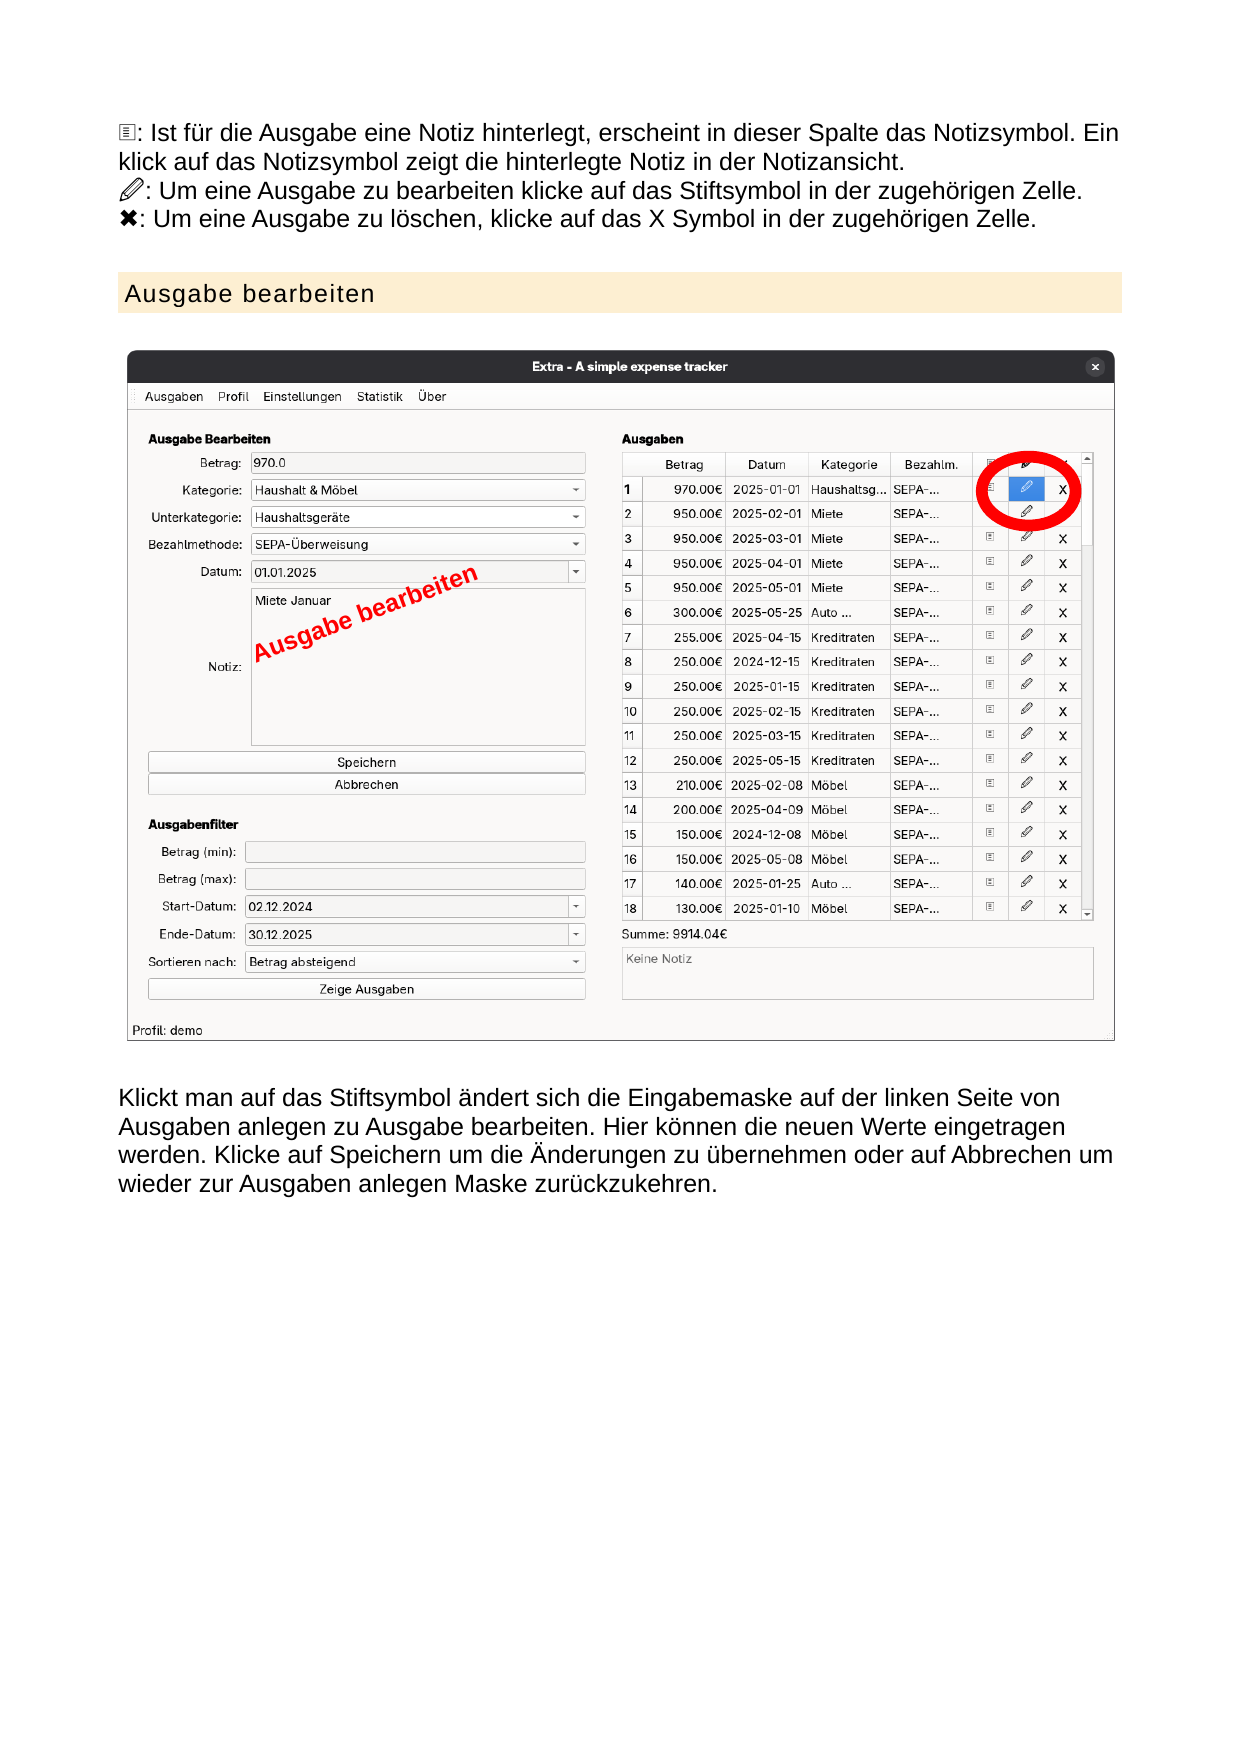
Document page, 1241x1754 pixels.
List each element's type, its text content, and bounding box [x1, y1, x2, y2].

picture [118, 342, 1123, 1049]
text 🖉: Um eine Ausgabe zu bearbeiten klicke auf das Stiftsymbol in der zugehörigen Zelle. [118, 176, 1122, 204]
text Klickt man auf das Stiftsymbol ändert sich die Eingabemaske auf der linken Seite von Ausgaben anlegen zu Ausgabe bearbeiten. Hier können die neuen Werte eingetragen werden. Klicke auf Speichern um die Änderungen zu übernehmen oder auf Abbrechen um wieder zur Ausgaben anlegen Maske zurückzukehren. [118, 1083, 1122, 1198]
text 🗉: Ist für die Ausgabe eine Notiz hinterlegt, erscheint in dieser Spalte das Notizsymbol. Ein klick auf das Notizsymbol zeigt die hinterlegte Notiz in der Notizansicht. [118, 118, 1122, 176]
text ✖: Um eine Ausgabe zu löschen, klicke auf das X Symbol in der zugehörigen Zelle. [118, 204, 1122, 233]
subtitle Ausgabe bearbeiten [124, 279, 1116, 307]
